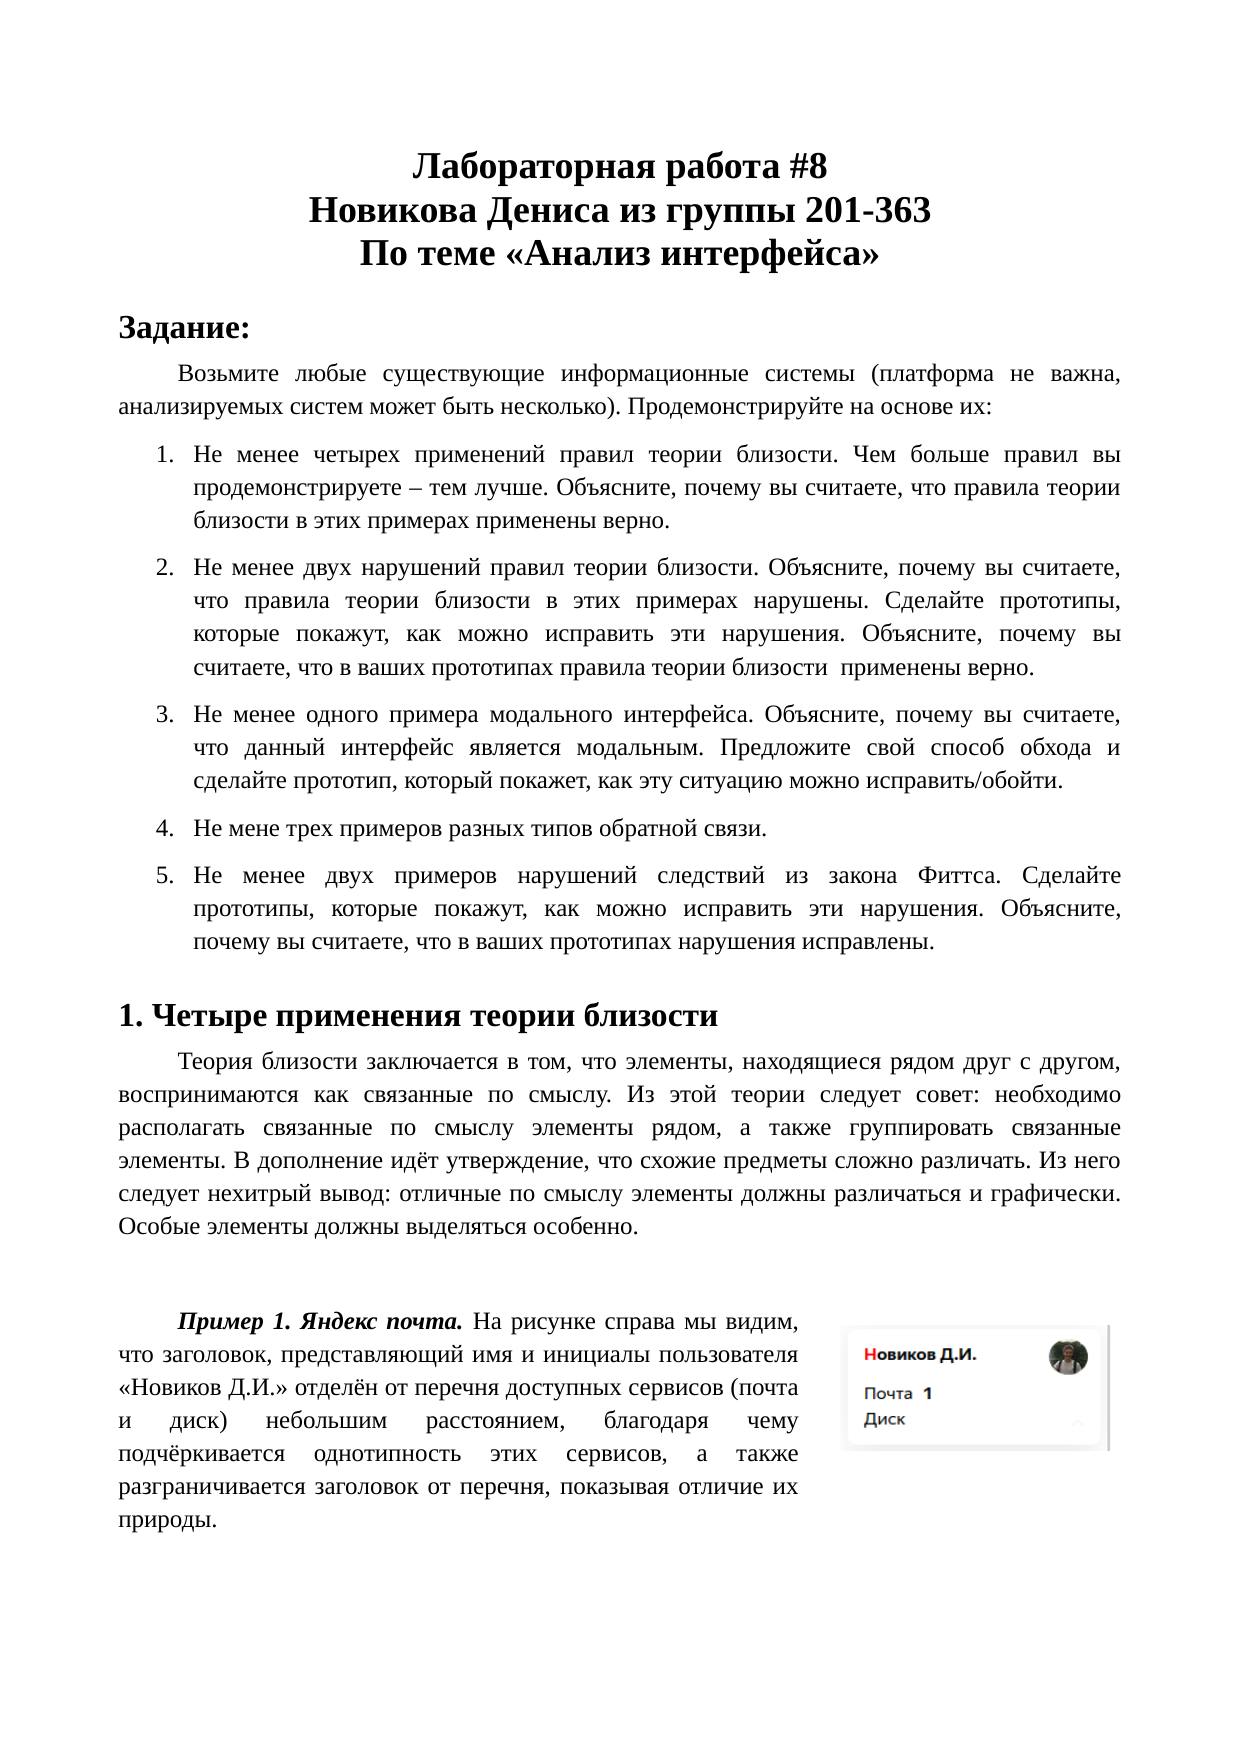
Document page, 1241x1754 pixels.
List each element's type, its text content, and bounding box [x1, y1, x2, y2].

picture [840, 1325, 1111, 1451]
subtitle Новикова Дениса из группы 201-363 [118, 187, 1122, 230]
text Пример 1. Яндекс почта. На рисунке справа мы видим, что заголовок, представляющий имя и инициалы пользователя «Новиков Д.И.» отделён от перечня доступных сервисов (почта и диск) небольшим расстоянием, благодаря чему подчёркивается однотипность этих сервисов, а также разграничивается заголовок от перечня, показывая отличие их природы. [118, 1306, 1122, 1533]
list Не мене трех примеров разных типов обратной связи. [156, 813, 1122, 842]
text Возьмите любые существующие информационные системы (платформа не важна, анализируемых систем может быть несколько). Продемонстрируйте на основе их: [118, 358, 1122, 420]
list Не менее четырех применений правил теории близости. Чем больше правил вы продемонстрируете – тем лучше. Объясните, почему вы считаете, что правила теории близости в этих примерах применены верно. [156, 439, 1122, 534]
subtitle 1. Четыре применения теории близости [118, 995, 1122, 1033]
list Не менее двух примеров нарушений следствий из закона Фиттса. Сделайте прототипы, которые покажут, как можно исправить эти нарушения. Объясните, почему вы считаете, что в ваших прототипах нарушения исправлены. [156, 860, 1122, 955]
subtitle Лабораторная работа #8 [118, 143, 1122, 187]
list Не менее двух нарушений правил теории близости. Объясните, почему вы считаете, что правила теории близости в этих примерах нарушены. Сделайте прототипы, которые покажут, как можно исправить эти нарушения. Объясните, почему вы считаете, что в ваших прототипах правила теории близости применены верно. [156, 552, 1122, 680]
text Теория близости заключается в том, что элементы, находящиеся рядом друг с другом, воспринимаются как связанные по смыслу. Из этой теории следует совет: необходимо располагать связанные по смыслу элементы рядом, а также группировать связанные элементы. В дополнение идёт утверждение, что схожие предметы сложно различать. Из него следует нехитрый вывод: отличные по смыслу элементы должны различаться и графически. Особые элементы должны выделяться особенно. [118, 1046, 1122, 1240]
list Не менее одного примера модального интерфейса. Объясните, почему вы считаете, что данный интерфейс является модальным. Предложите свой способ обхода и сделайте прототип, который покажет, как эту ситуацию можно исправить/обойти. [156, 699, 1122, 794]
subtitle Задание: [118, 307, 1122, 346]
subtitle По теме «Анализ интерфейса» [118, 230, 1122, 274]
